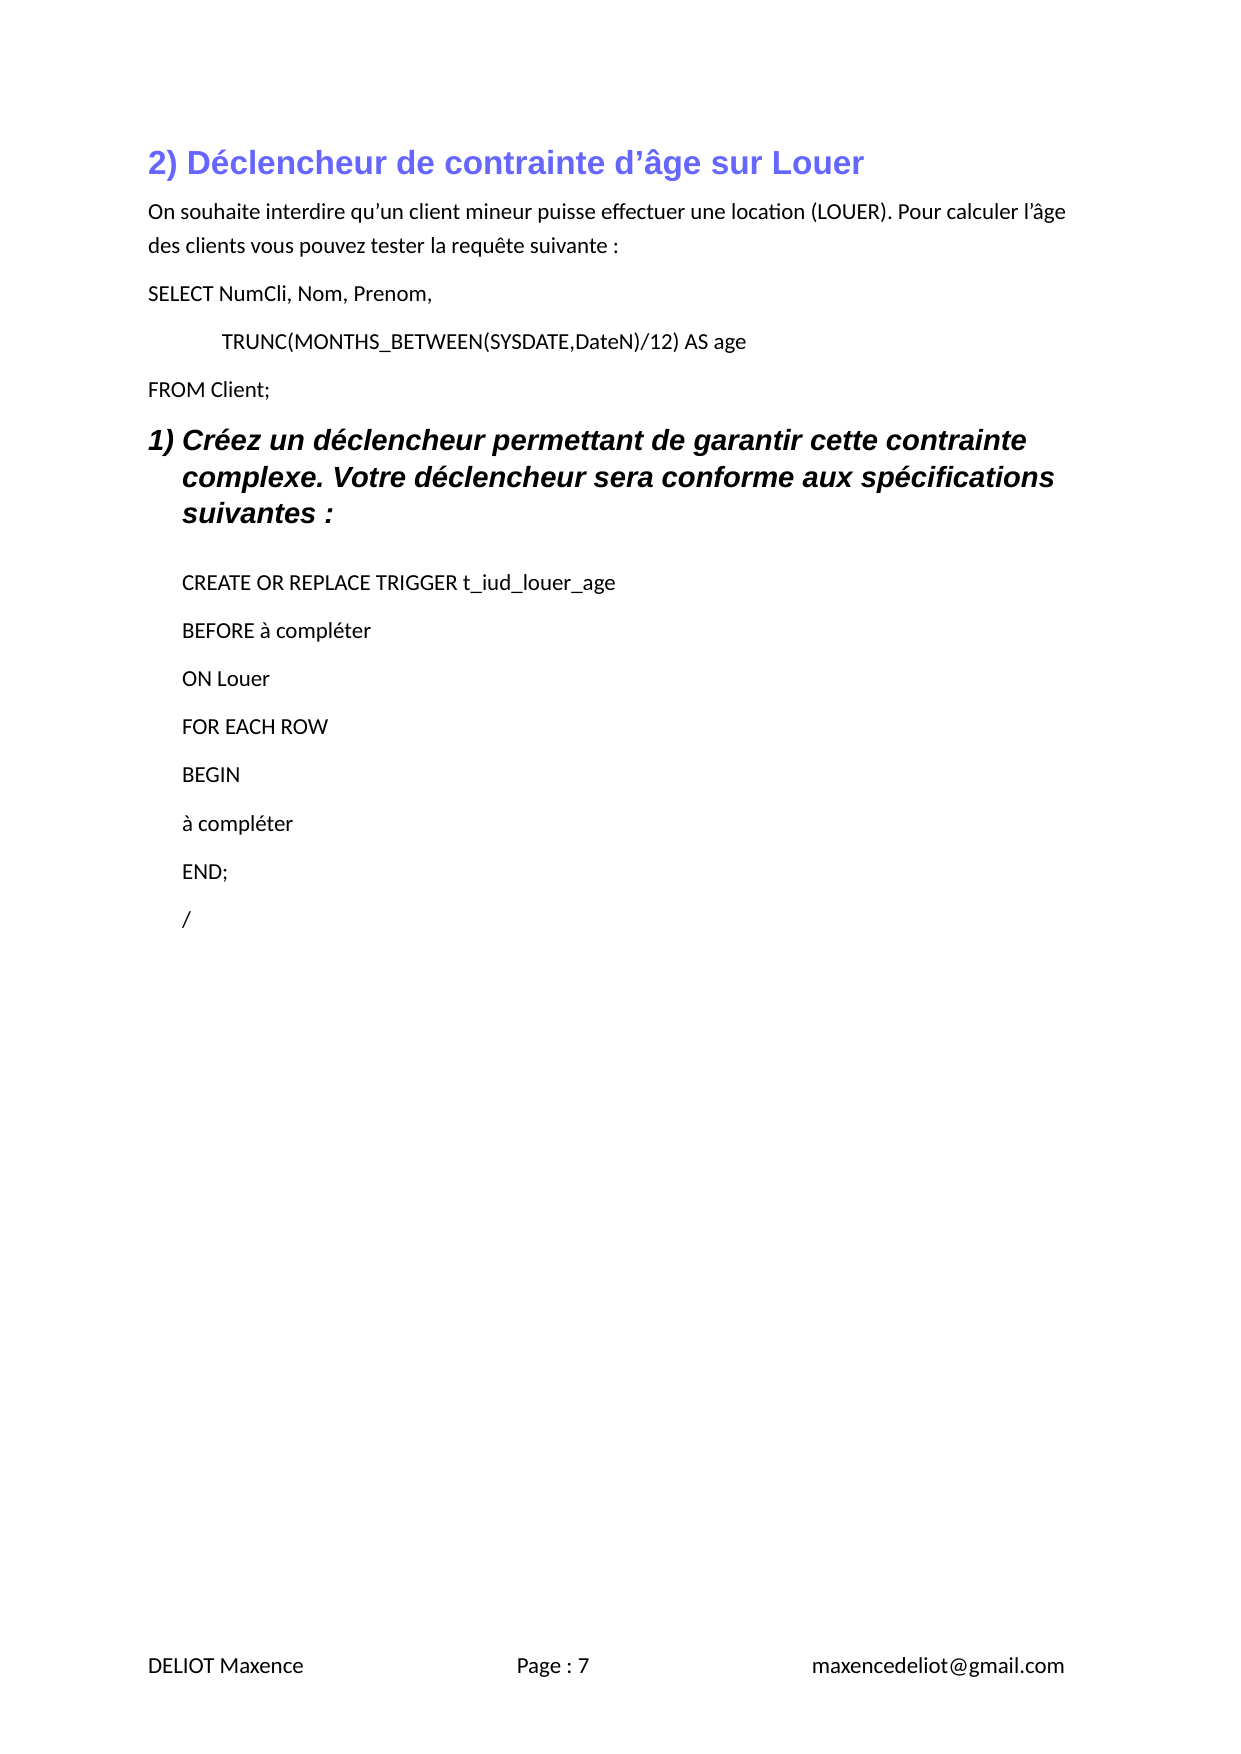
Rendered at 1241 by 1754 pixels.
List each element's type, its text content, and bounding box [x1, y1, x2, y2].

list END; [144, 857, 1093, 885]
list CREATE OR REPLACE TRIGGER t_iud_louer_age [144, 568, 1093, 596]
list ON Louer [144, 664, 1093, 692]
list Créez un déclencheur permettant de garantir cette contrainte complexe. Votre déclencheur sera conforme aux spécifications suivantes : [148, 423, 1093, 529]
text FROM Client; [148, 375, 1093, 403]
text TRUNC(MONTHS_BETWEEN(SYSDATE,DateN)/12) AS age [148, 327, 1093, 355]
list BEFORE à compléter [144, 616, 1093, 644]
text SELECT NumCli, Nom, Prenom, [148, 279, 1093, 307]
list / [144, 905, 1093, 933]
list à compléter [144, 809, 1093, 837]
list BEGIN [144, 761, 1093, 788]
subtitle 2) Déclencheur de contrainte d’âge sur Louer [148, 143, 1093, 182]
text On souhaite interdire qu’un client mineur puisse effectuer une location (LOUER). Pour calculer l’âge des clients vous pouvez tester la requête suivante : [148, 197, 1093, 259]
list FOR EACH ROW [144, 712, 1093, 740]
